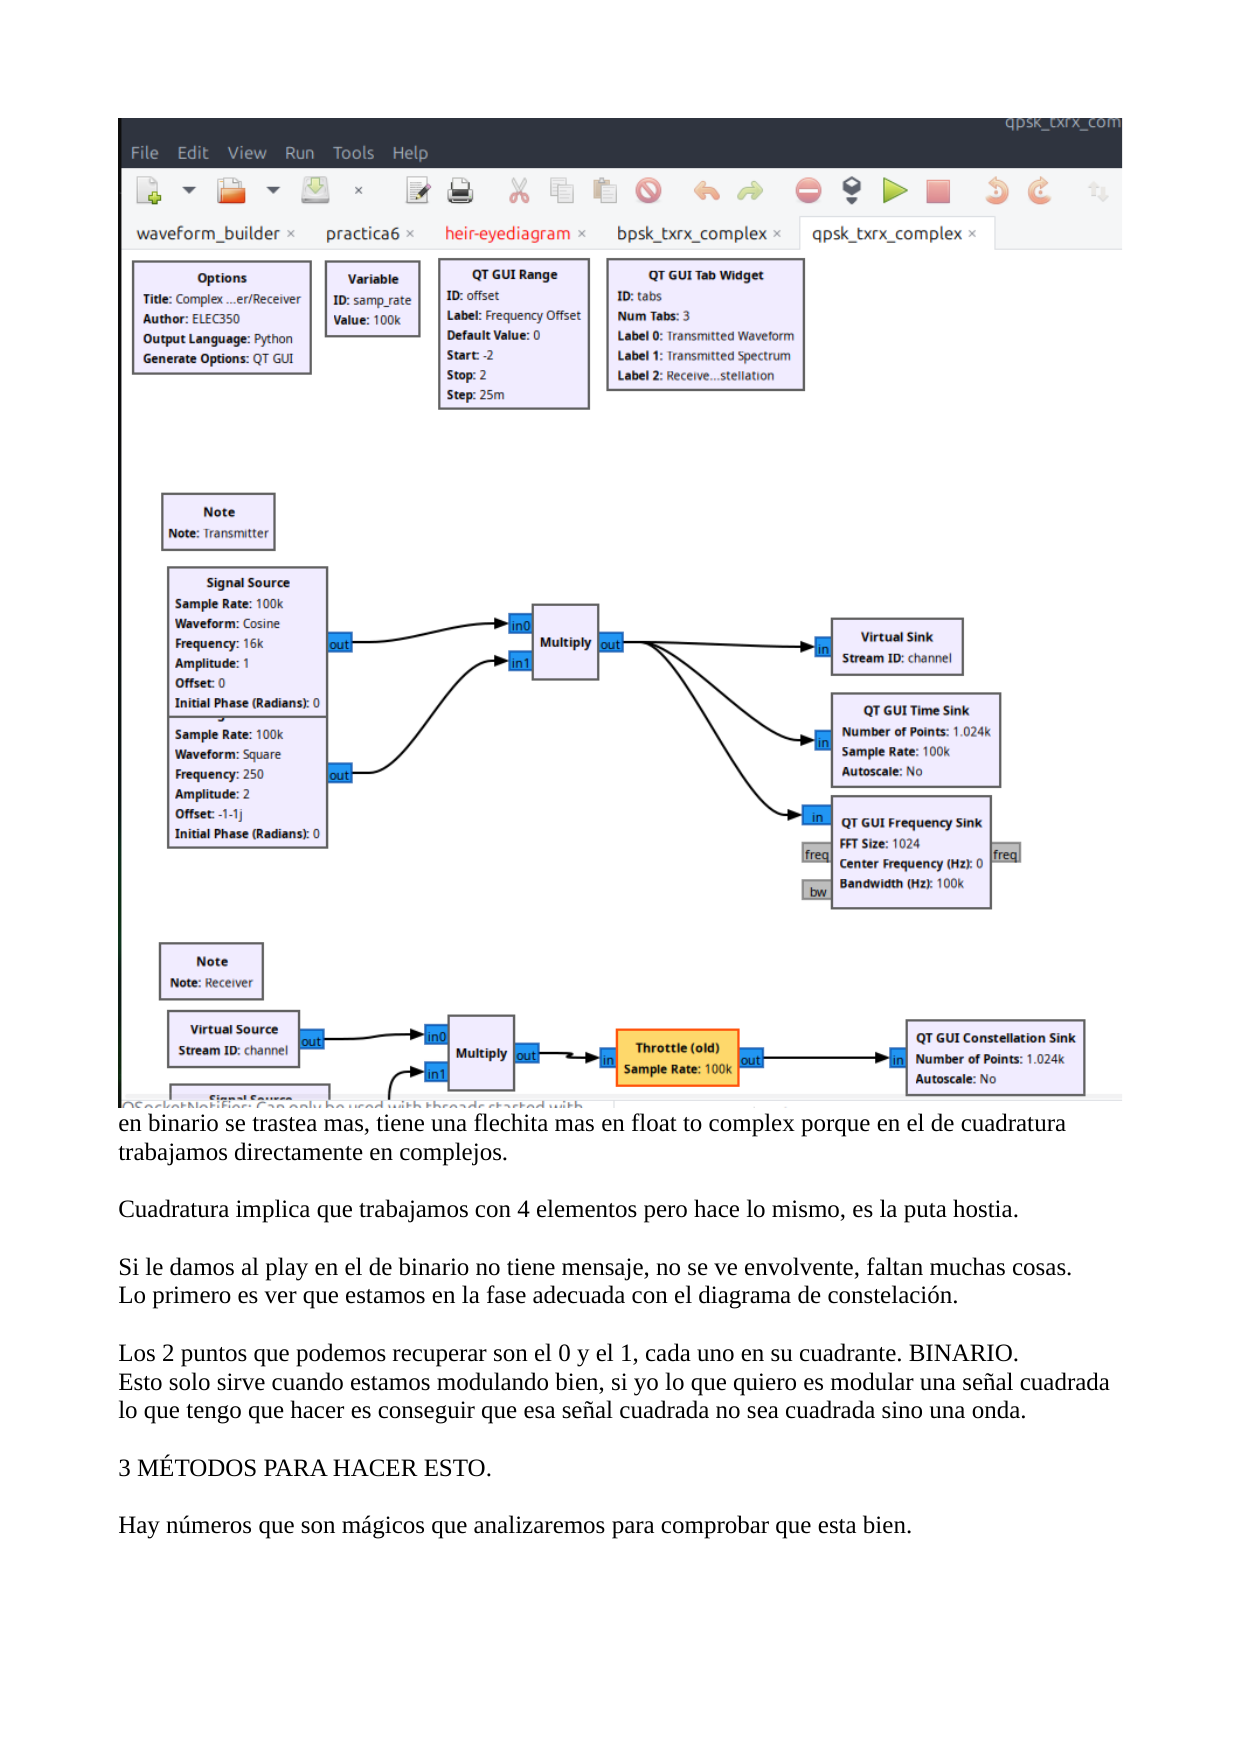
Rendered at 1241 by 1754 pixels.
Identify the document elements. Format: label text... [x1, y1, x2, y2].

text Esto solo sirve cuando estamos modulando bien, si yo lo que quiero es modular una señal cuadrada lo que tengo que hacer es conseguir que esa señal cuadrada no sea cuadrada sino una onda. [118, 1367, 1122, 1424]
text Los 2 puntos que podemos recuperar son el 0 y el 1, cada uno en su cuadrante. BINARIO. [118, 1338, 1122, 1367]
text Cuadratura implica que trabajamos con 4 elementos pero hace lo mismo, es la puta hostia. [118, 1194, 1122, 1223]
text Lo primero es ver que estamos en la fase adecuada con el diagrama de constelación. [118, 1281, 1122, 1309]
picture [118, 118, 1123, 1108]
text Si le damos al play en el de binario no tiene mensaje, no se ve envolvente, faltan muchas cosas. [118, 1252, 1122, 1281]
text 3 MÉTODOS PARA HACER ESTO. [118, 1453, 1122, 1482]
text Hay números que son mágicos que analizaremos para comprobar que esta bien. [118, 1511, 1122, 1539]
text en binario se trastea mas, tiene una flechita mas en float to complex porque en el de cuadratura trabajamos directamente en complejos. [118, 1108, 1122, 1166]
